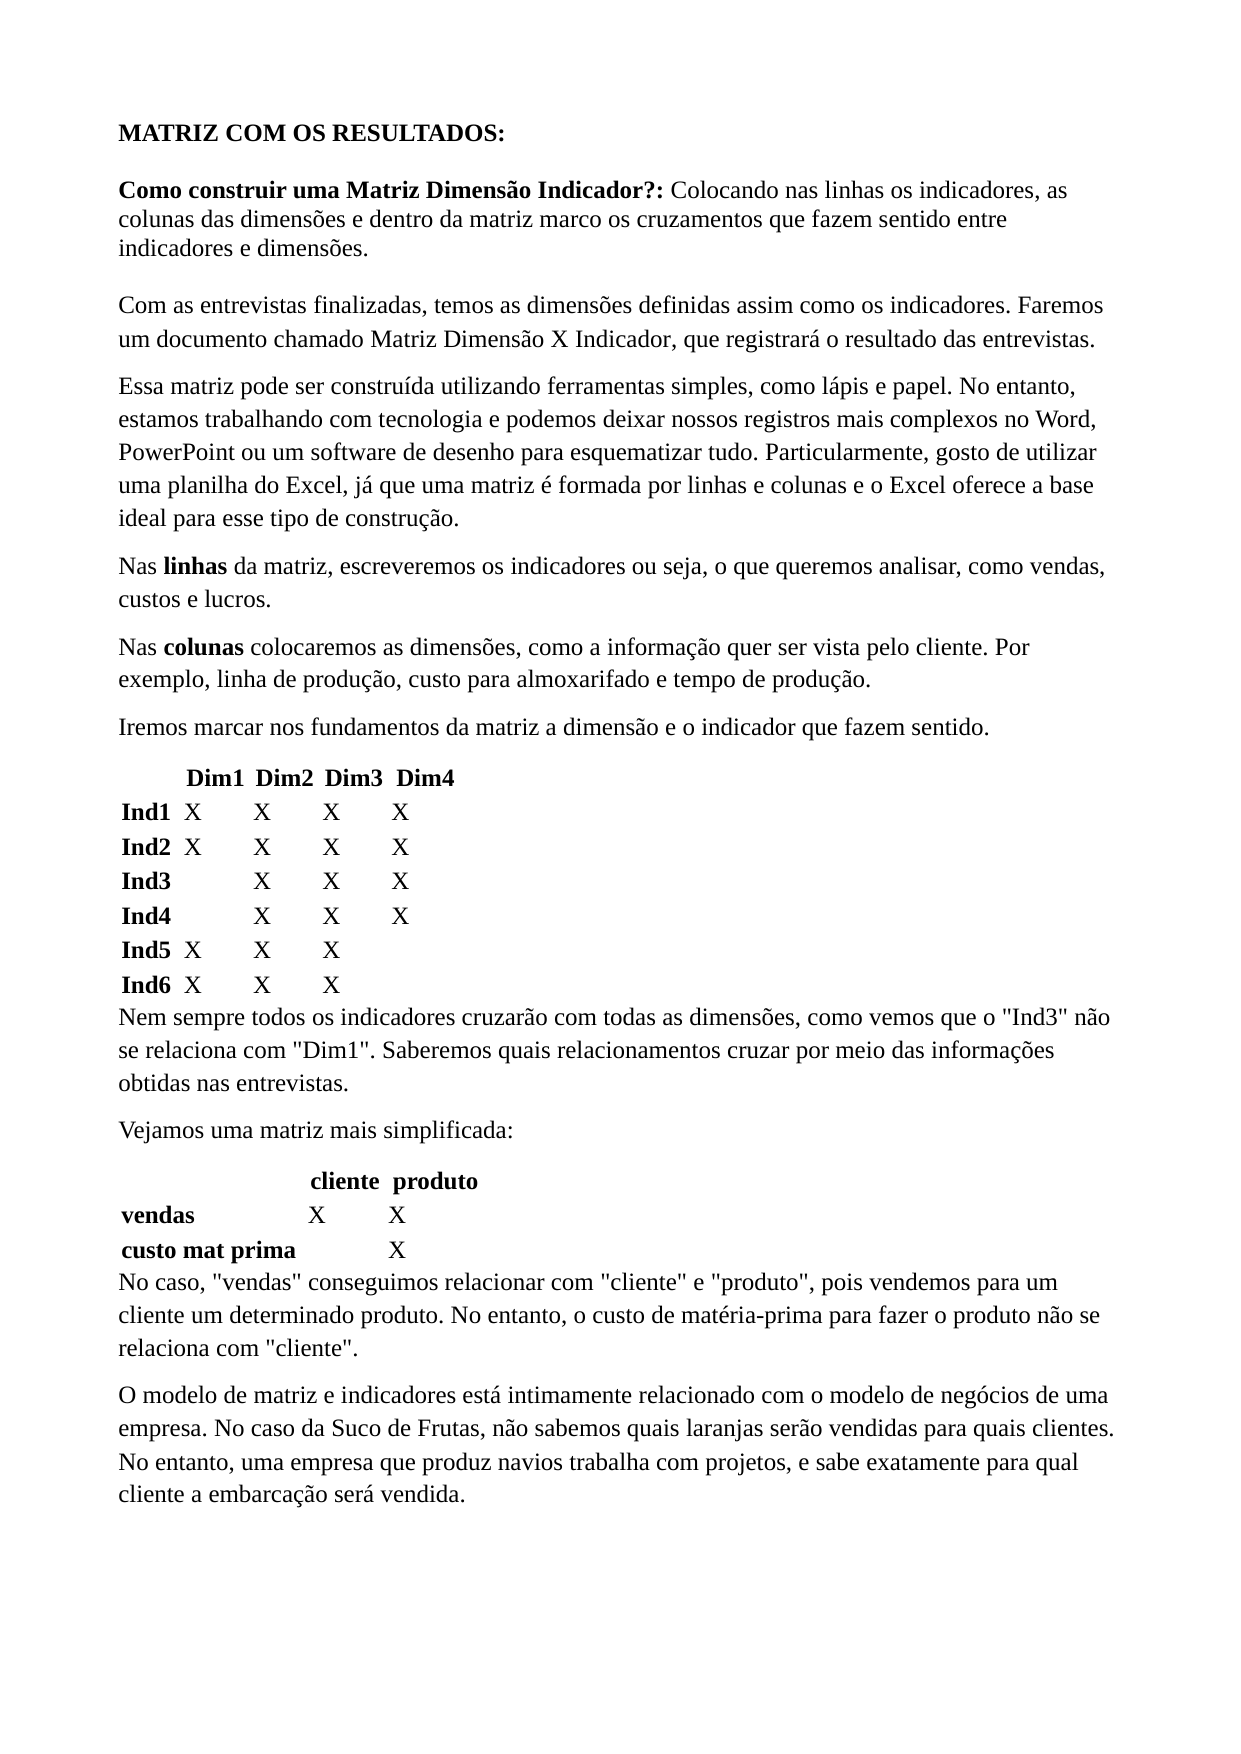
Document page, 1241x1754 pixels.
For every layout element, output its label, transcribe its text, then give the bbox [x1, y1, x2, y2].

text Nas linhas da matriz, escreveremos os indicadores ou seja, o que queremos analisar, como vendas, custos e lucros. [118, 551, 1122, 613]
table_cell [388, 967, 462, 1002]
table_header Dim2 [250, 760, 319, 794]
text Nas colunas colocaremos as dimensões, como a informação quer ser vista pelo cliente. Por exemplo, linha de produção, custo para almoxarifado e tempo de produção. [118, 632, 1122, 693]
table_cell [181, 898, 250, 933]
table_header [118, 760, 181, 794]
text Nem sempre todos os indicadores cruzarão com todas as dimensões, como vemos que o "Ind3" não se relaciona com "Dim1". Saberemos quais relacionamentos cruzar por meio das informações obtidas nas entrevistas. [118, 1002, 1122, 1097]
table_cell X [319, 898, 388, 933]
table_cell X [181, 933, 250, 967]
table_header produto [385, 1163, 486, 1198]
table_cell Ind3 [118, 864, 181, 898]
table_cell X [250, 829, 319, 863]
table_cell X [319, 864, 388, 898]
table_cell X [250, 967, 319, 1002]
table_cell [305, 1232, 385, 1267]
table_cell X [250, 864, 319, 898]
text Com as entrevistas finalizadas, temos as dimensões definidas assim como os indicadores. Faremos um documento chamado Matriz Dimensão X Indicador, que registrará o resultado das entrevistas. [118, 291, 1122, 352]
table_cell X [388, 829, 462, 863]
table_cell vendas [118, 1198, 305, 1232]
table_header Dim4 [388, 760, 462, 794]
text MATRIZ COM OS RESULTADOS: [118, 118, 1122, 147]
table_cell X [250, 933, 319, 967]
table_cell X [385, 1232, 486, 1267]
text Como construir uma Matriz Dimensão Indicador?: Colocando nas linhas os indicadores, as colunas das dimensões e dentro da matriz marco os cruzamentos que fazem sentido entre indicadores e dimensões. [118, 176, 1122, 262]
table_cell X [388, 794, 462, 829]
table_cell [181, 864, 250, 898]
table_header Dim3 [319, 760, 388, 794]
table_cell X [181, 829, 250, 863]
table_cell X [181, 967, 250, 1002]
table_cell X [319, 967, 388, 1002]
table_cell custo mat prima [118, 1232, 305, 1267]
table_cell X [250, 794, 319, 829]
table_cell X [388, 898, 462, 933]
table_cell Ind6 [118, 967, 181, 1002]
table_cell X [385, 1198, 486, 1232]
text Essa matriz pode ser construída utilizando ferramentas simples, como lápis e papel. No entanto, estamos trabalhando com tecnologia e podemos deixar nossos registros mais complexos no Word, PowerPoint ou um software de desenho para esquematizar tudo. Particularmente, gosto de utilizar uma planilha do Excel, já que uma matriz é formada por linhas e colunas e o Excel oferece a base ideal para esse tipo de construção. [118, 371, 1122, 532]
table_header cliente [305, 1163, 385, 1198]
table_cell X [319, 794, 388, 829]
table_header [118, 1163, 305, 1198]
table_cell X [388, 864, 462, 898]
table_cell X [319, 933, 388, 967]
table_cell [388, 933, 462, 967]
table_cell X [181, 794, 250, 829]
table_cell X [250, 898, 319, 933]
table_cell Ind1 [118, 794, 181, 829]
table_header Dim1 [181, 760, 250, 794]
table_cell X [319, 829, 388, 863]
table_cell X [305, 1198, 385, 1232]
table_cell Ind5 [118, 933, 181, 967]
text No caso, "vendas" conseguimos relacionar com "cliente" e "produto", pois vendemos para um cliente um determinado produto. No entanto, o custo de matéria-prima para fazer o produto não se relaciona com "cliente". [118, 1267, 1122, 1362]
table_cell Ind4 [118, 898, 181, 933]
table_cell Ind2 [118, 829, 181, 863]
text Vejamos uma matriz mais simplificada: [118, 1116, 1122, 1144]
text O modelo de matriz e indicadores está intimamente relacionado com o modelo de negócios de uma empresa. No caso da Suco de Frutas, não sabemos quais laranjas serão vendidas para quais clientes. No entanto, uma empresa que produz navios trabalha com projetos, e sabe exatamente para qual cliente a embarcação será vendida. [118, 1381, 1122, 1508]
text Iremos marcar nos fundamentos da matriz a dimensão e o indicador que fazem sentido. [118, 712, 1122, 741]
